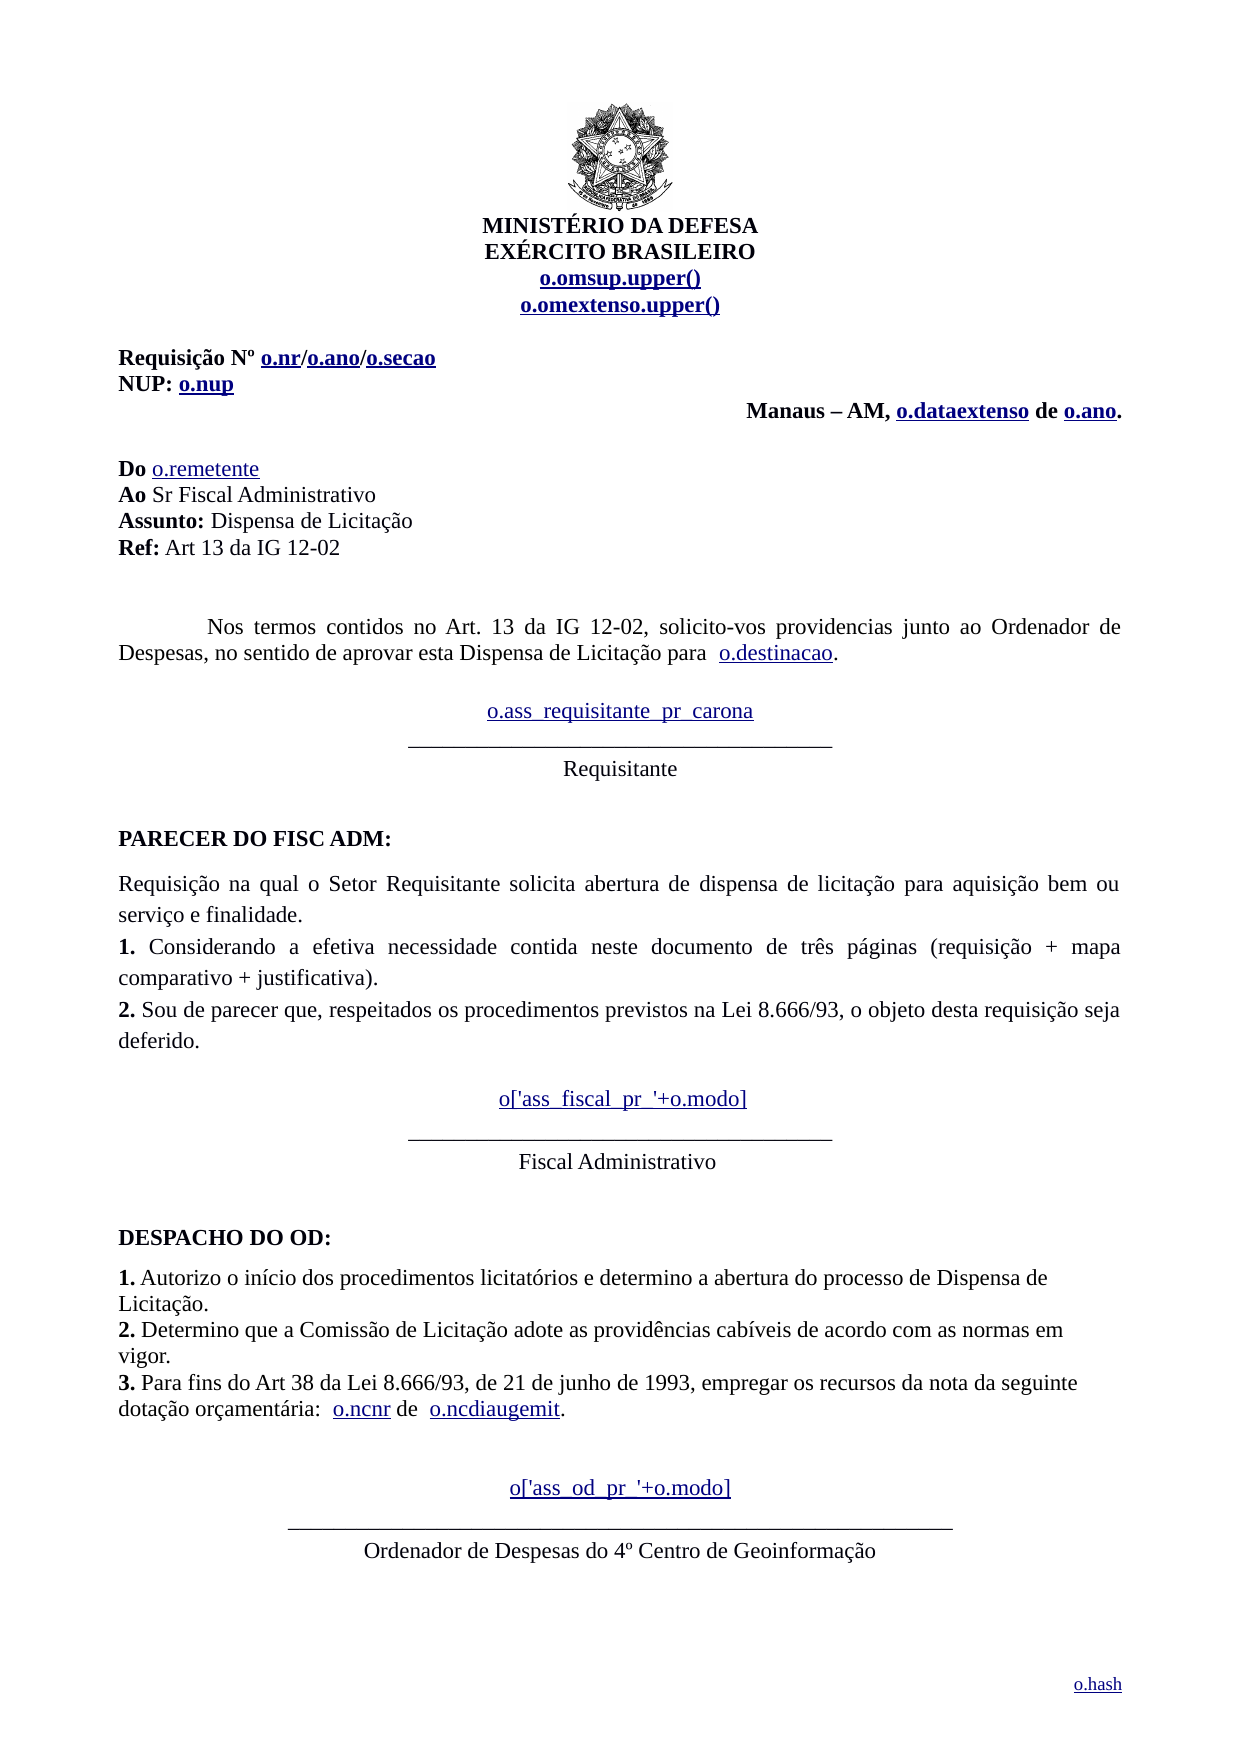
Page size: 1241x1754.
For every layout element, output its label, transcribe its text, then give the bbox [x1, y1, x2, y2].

picture [567, 102, 674, 212]
text Ordenador de Despesas do 4º Centro de Geoinformação [118, 1537, 1122, 1564]
text Requisitante [118, 755, 1122, 781]
text Fiscal Administrativo [118, 1148, 1122, 1175]
text NUP: o.nup [118, 371, 1122, 397]
list Autorizo o início dos procedimentos licitatórios e determino a abertura do processo de Dispensa de Licitação. 2. Determino que a Comissão de Licitação adote as providências cabíveis de acordo com as normas em vigor. 3. Para fins do Art 38 da Lei 8.666/93, de 21 de junho de 1993, empregar os recursos da nota da seguinte dotação orçamentária: o.ncnr de o.ncdiaugemit. [118, 1263, 1122, 1422]
text 2. Sou de parecer que, respeitados os procedimentos previstos na Lei 8.666/93, o objeto desta requisição seja deferido. [118, 996, 1122, 1054]
text _____________________________________ [118, 723, 1122, 750]
text __________________________________________________________ [118, 1506, 1122, 1532]
text 1. Considerando a efetiva necessidade contida neste documento de três páginas (requisição + mapa comparativo + justificativa). [118, 933, 1122, 991]
text Requisição na qual o Setor Requisitante solicita abertura de dispensa de licitação para aquisição bem ou serviço e finalidade. [118, 869, 1122, 927]
text o['ass_fiscal_pr_'+o.modo] [118, 1085, 1122, 1112]
text MINISTÉRIO DA DEFESA [118, 212, 1122, 238]
text o.omextenso.upper() [118, 291, 1122, 317]
text o.omsup.upper() [118, 264, 1122, 291]
text Do o.remetente [118, 455, 1122, 481]
text o.ass_requisitante_pr_carona [118, 697, 1122, 723]
text Assunto: Dispensa de Licitação [118, 507, 1122, 534]
text Nos termos contidos no Art. 13 da IG 12-02, solicito-vos providencias junto ao Ordenador de Despesas, no sentido de aprovar esta Dispensa de Licitação para o.destinacao. [118, 613, 1122, 666]
text Requisição Nº o.nr/o.ano/o.secao [118, 343, 1122, 370]
text EXÉRCITO BRASILEIRO [118, 238, 1122, 264]
text PARECER DO FISC ADM: [118, 826, 1122, 852]
text _____________________________________ [118, 1117, 1122, 1143]
text Manaus – AM, o.dataextenso de o.ano. [118, 397, 1122, 423]
text Ref: Art 13 da IG 12-02 [118, 534, 1122, 560]
text Ao Sr Fiscal Administrativo [118, 481, 1122, 507]
text o['ass_od_pr_'+o.modo] [118, 1474, 1122, 1501]
subtitle DESPACHO DO OD: [118, 1224, 1122, 1250]
